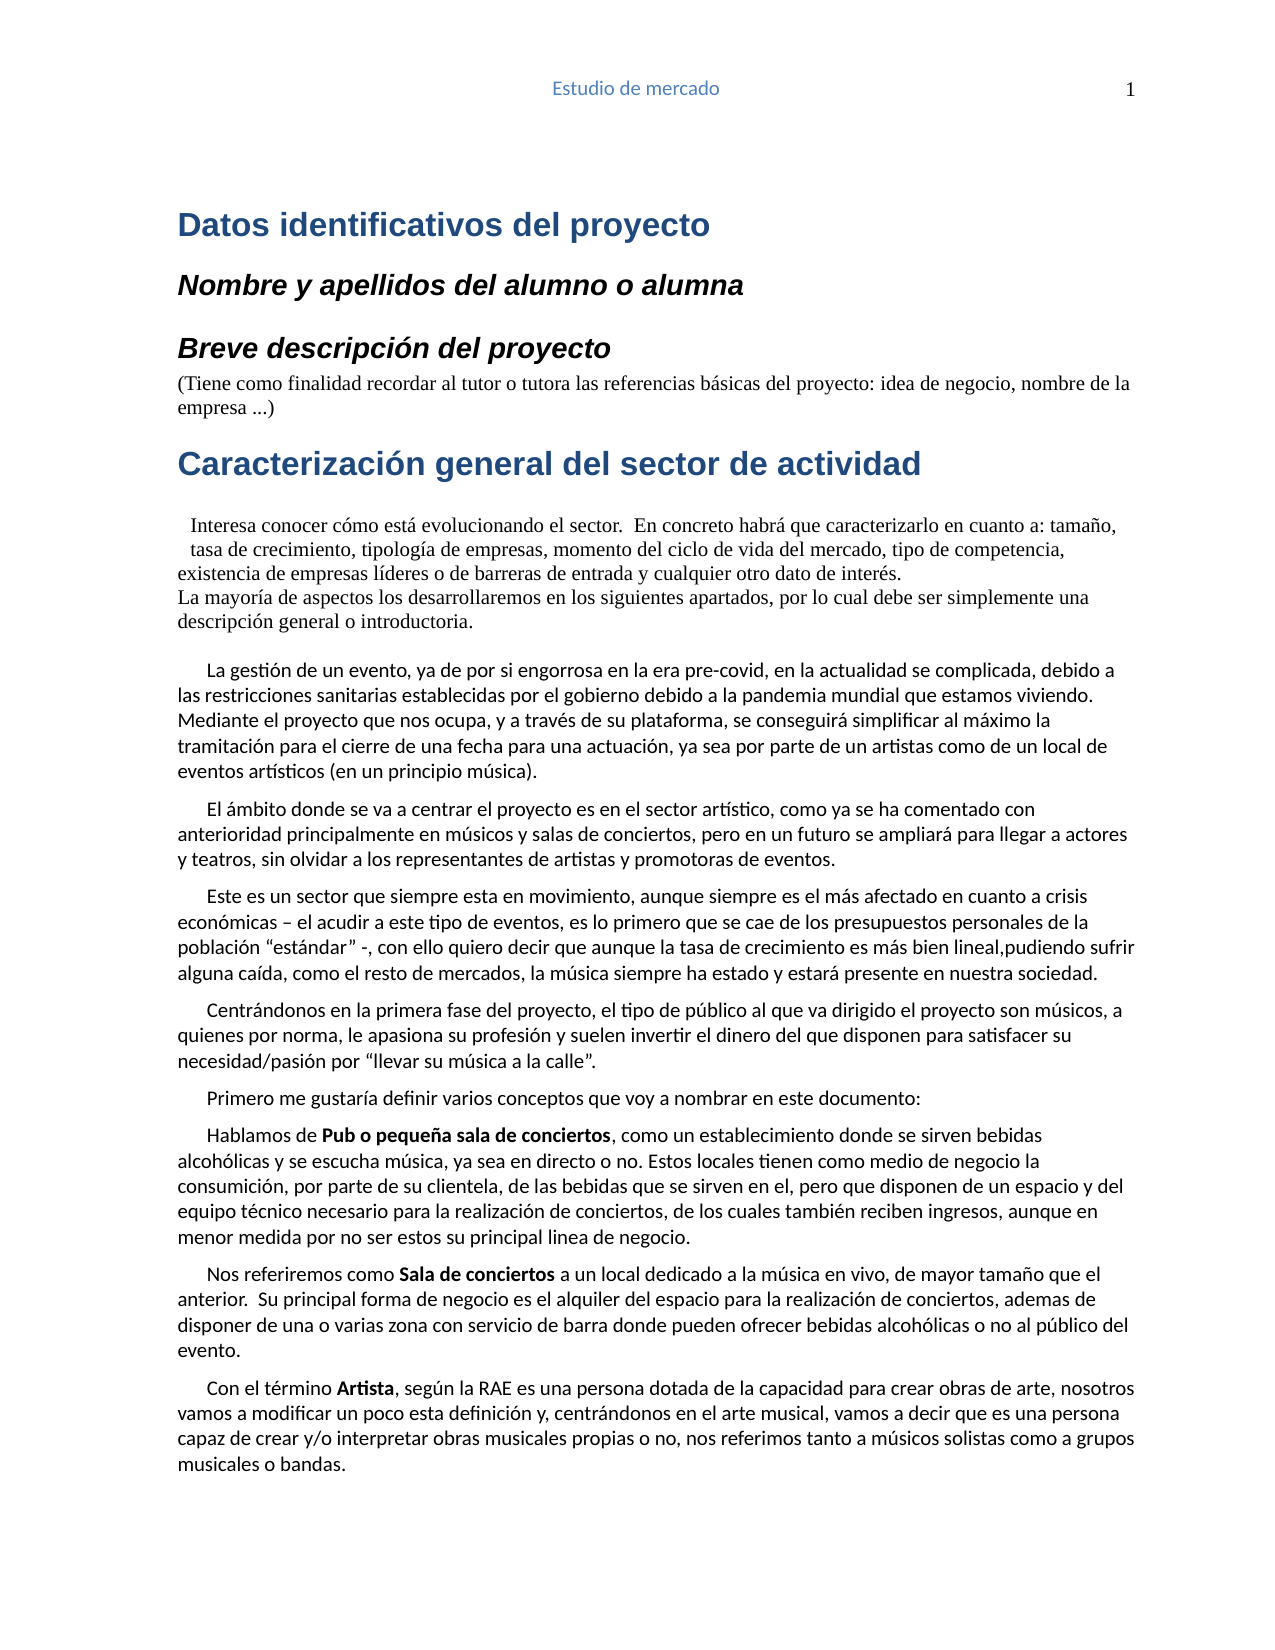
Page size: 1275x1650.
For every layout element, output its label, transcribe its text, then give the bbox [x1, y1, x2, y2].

text Interesa conocer cómo está evolucionando el sector. En concreto habrá que caracterizarlo en cuanto a: tamaño, tasa de crecimiento, tipología de empresas, momento del ciclo de vida del mercado, tipo de competencia, existencia de empresas líderes o de barreras de entrada y cualquier otro dato de interés. [177, 512, 1137, 585]
text El ámbito donde se va a centrar el proyecto es en el sector artístico, como ya se ha comentado con anterioridad principalmente en músicos y salas de conciertos, pero en un futuro se ampliará para llegar a actores y teatros, sin olvidar a los representantes de artistas y promotoras de eventos. [177, 796, 1137, 872]
subtitle Datos identificativos del proyecto [177, 205, 1137, 243]
text Centrándonos en la primera fase del proyecto, el tipo de público al que va dirigido el proyecto son músicos, a quienes por norma, le apasiona su profesión y suelen invertir el dinero del que disponen para satisfacer su necesidad/pasión por “llevar su música a la calle”. [177, 997, 1137, 1073]
text Primero me gustaría definir varios conceptos que voy a nombrar en este documento: [177, 1085, 1137, 1111]
text (Tiene como finalidad recordar al tutor o tutora las referencias básicas del proyecto: idea de negocio, nombre de la empresa ...) [177, 371, 1137, 419]
text Nos referiremos como Sala de conciertos a un local dedicado a la música en vivo, de mayor tamaño que el anterior. Su principal forma de negocio es el alquiler del espacio para la realización de conciertos, ademas de disponer de una o varias zona con servicio de barra donde pueden ofrecer bebidas alcohólicas o no al público del evento. [177, 1261, 1137, 1363]
text Con el término Artista, según la RAE es una persona dotada de la capacidad para crear obras de arte, nosotros vamos a modificar un poco esta definición y, centrándonos en el arte musical, vamos a decir que es una persona capaz de crear y/o interpretar obras musicales propias o no, nos referimos tanto a músicos solistas como a grupos musicales o bandas. [177, 1375, 1137, 1476]
subtitle Caracterización general del sector de actividad [177, 444, 1137, 482]
text Hablamos de Pub o pequeña sala de conciertos, como un establecimiento donde se sirven bebidas alcohólicas y se escucha música, ya sea en directo o no. Estos locales tienen como medio de negocio la consumición, por parte de su clientela, de las bebidas que se sirven en el, pero que disponen de un espacio y del equipo técnico necesario para la realización de conciertos, de los cuales también reciben ingresos, aunque en menor medida por no ser estos su principal linea de negocio. [177, 1122, 1137, 1249]
text Este es un sector que siempre esta en movimiento, aunque siempre es el más afectado en cuanto a crisis económicas – el acudir a este tipo de eventos, es lo primero que se cae de los presupuestos personales de la población “estándar” -, con ello quiero decir que aunque la tasa de crecimiento es más bien lineal,pudiendo sufrir alguna caída, como el resto de mercados, la música siempre ha estado y estará presente en nuestra sociedad. [177, 884, 1137, 985]
text La gestión de un evento, ya de por si engorrosa en la era pre-covid, en la actualidad se complicada, debido a las restricciones sanitarias establecidas por el gobierno debido a la pandemia mundial que estamos viviendo. Mediante el proyecto que nos ocupa, y a través de su plataforma, se conseguirá simplificar al máximo la tramitación para el cierre de una fecha para una actuación, ya sea por parte de un artistas como de un local de eventos artísticos (en un principio música). [177, 657, 1137, 784]
subtitle Nombre y apellidos del alumno o alumna [177, 268, 1137, 302]
subtitle Breve descripción del proyecto [177, 331, 1137, 364]
text La mayoría de aspectos los desarrollaremos en los siguientes apartados, por lo cual debe ser simplemente una descripción general o introductoria. [177, 585, 1137, 633]
